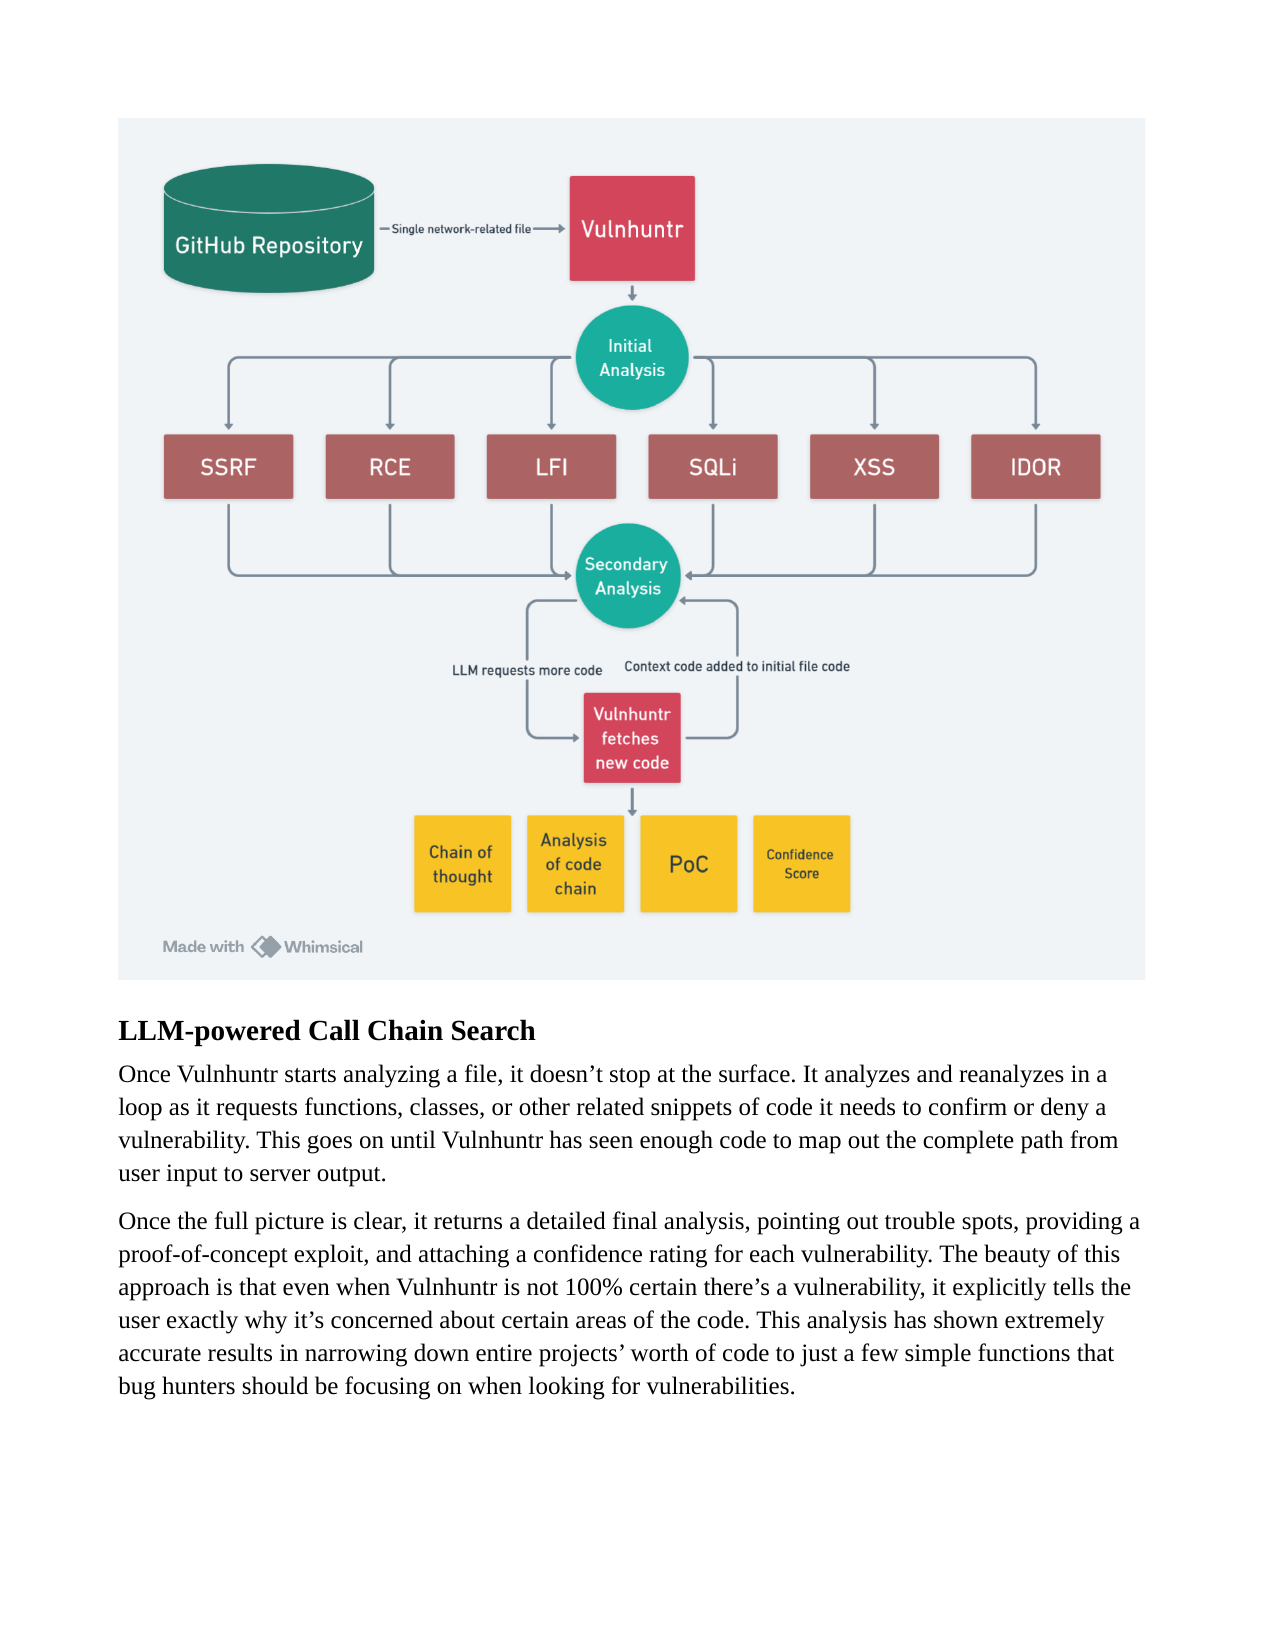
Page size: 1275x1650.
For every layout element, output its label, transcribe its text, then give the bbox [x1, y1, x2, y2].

picture [118, 118, 1146, 980]
text Once the full picture is clear, it returns a detailed final analysis, pointing out trouble spots, providing a proof-of-concept exploit, and attaching a confidence rating for each vulnerability. The beauty of this approach is that even when Vulnhuntr is not 100% certain there’s a vulnerability, it explicitly tells the user exactly why it’s concerned about certain areas of the code. This analysis has shown extremely accurate results in narrowing down entire projects’ worth of code to just a few simple functions that bug hunters should be focusing on when looking for vulnerabilities. [118, 1206, 1157, 1400]
subtitle LLM-powered Call Chain Search [118, 1013, 1157, 1047]
text Once Vulnhuntr starts analyzing a file, it doesn’t stop at the surface. It analyzes and reanalyzes in a loop as it requests functions, classes, or other related snippets of code it needs to confirm or deny a vulnerability. This goes on until Vulnhuntr has seen enough code to map out the complete path from user input to server output. [118, 1059, 1157, 1187]
